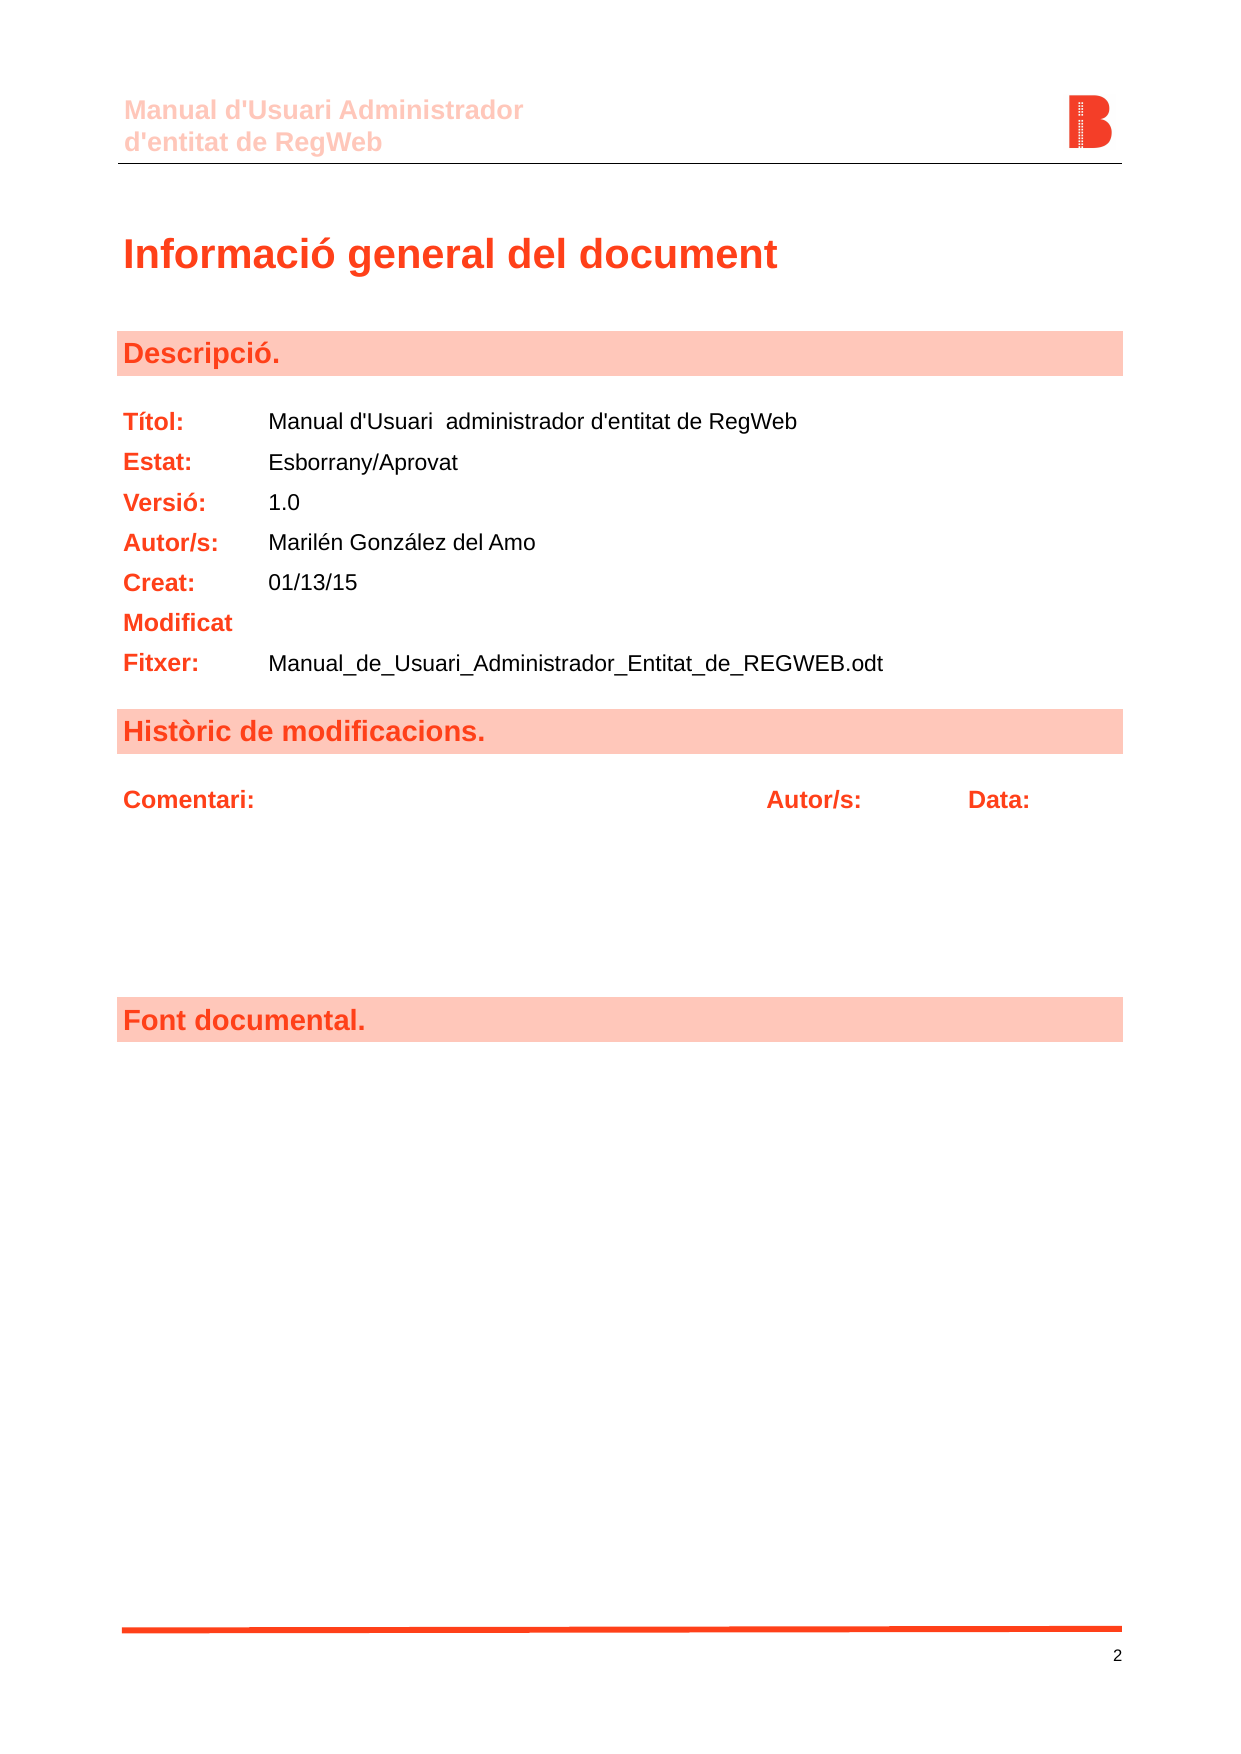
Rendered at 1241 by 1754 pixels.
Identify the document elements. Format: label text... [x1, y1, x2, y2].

table_cell 13/01/15 [262, 562, 1123, 602]
table_cell [962, 858, 1123, 895]
table_cell [760, 820, 962, 858]
table_cell [962, 895, 1123, 933]
table_cell [262, 603, 1123, 643]
table_cell [117, 858, 760, 895]
table_cell [760, 858, 962, 895]
table_cell [117, 971, 1123, 997]
table_cell Descripció. [117, 331, 1123, 376]
table_cell Comentari: [117, 780, 760, 820]
table_cell Versió: [117, 482, 262, 522]
table_cell [117, 1106, 1123, 1145]
table_cell Manual d'Usuari administrador d'entitat de RegWeb [262, 401, 1123, 442]
table_cell Fitxer: [117, 643, 262, 683]
table_cell [117, 1145, 1123, 1183]
table_cell [117, 754, 1123, 779]
table_cell Data: [962, 780, 1123, 820]
table_cell Creat: [117, 562, 262, 602]
picture [1063, 94, 1117, 150]
table_cell [117, 683, 1123, 709]
table_cell Modificat [117, 603, 262, 643]
table_cell Històric de modificacions. [117, 709, 1123, 754]
table_cell Marilén González del Amo [262, 522, 1123, 562]
table_cell 1.0 [262, 482, 1123, 522]
table_cell [117, 1042, 1123, 1068]
table_cell Estat: [117, 442, 262, 482]
table_cell [962, 820, 1123, 858]
table_cell [760, 895, 962, 933]
table_cell [117, 376, 1123, 401]
table_cell [962, 933, 1123, 971]
table_cell Títol: [117, 401, 262, 442]
table_cell [117, 895, 760, 933]
table_cell [117, 1068, 1123, 1106]
table_cell Font documental. [117, 997, 1123, 1042]
table_cell [117, 933, 760, 971]
table_cell [760, 933, 962, 971]
table_cell [117, 820, 760, 858]
table_cell Manual_de_Usuari_Administrador_Entitat_de_REGWEB.odt [262, 643, 1123, 683]
table_header Informació general del document [117, 223, 1123, 331]
table_cell Autor/s: [760, 780, 962, 820]
table_cell Esborrany/Aprovat [262, 442, 1123, 482]
table_cell Autor/s: [117, 522, 262, 562]
